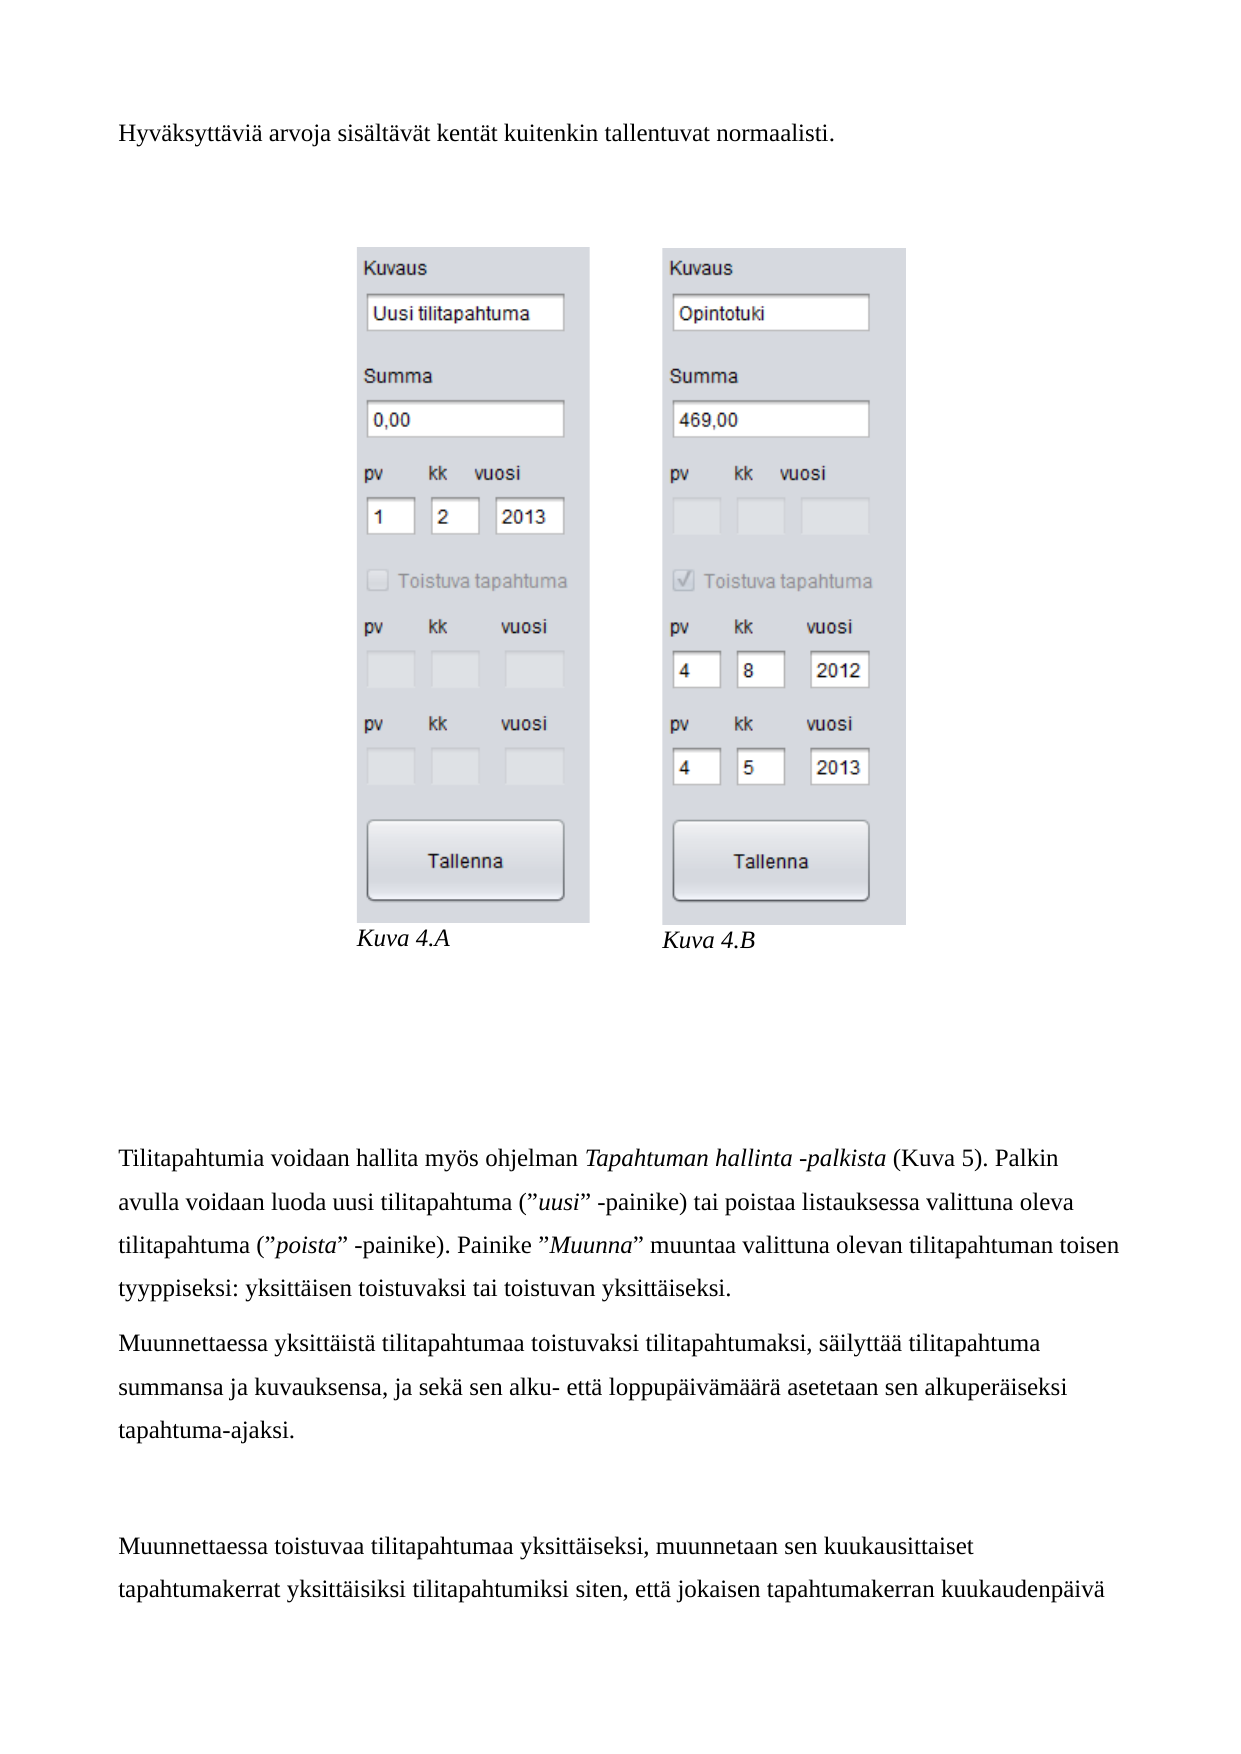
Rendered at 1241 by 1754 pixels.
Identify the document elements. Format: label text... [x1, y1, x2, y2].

picture [662, 248, 906, 925]
text Muunnettaessa toistuvaa tilitapahtumaa yksittäiseksi, muunnetaan sen kuukausittaiset tapahtumakerrat yksittäisiksi tilitapahtumiksi siten, että jokaisen tapahtumakerran kuukaudenpäivä [118, 1531, 1122, 1603]
picture [356, 247, 590, 923]
text Hyväksyttäviä arvoja sisältävät kentät kuitenkin tallentuvat normaalisti. [118, 118, 1122, 147]
text Tilitapahtumia voidaan hallita myös ohjelman Tapahtuman hallinta -palkista (Kuva 5). Palkin avulla voidaan luoda uusi tilitapahtuma (”uusi” -painike) tai poistaa listauksessa valittuna oleva tilitapahtuma (”poista” -painike). Painike ”Muunna” muuntaa valittuna olevan tilitapahtuman toisen tyyppiseksi: yksittäisen toistuvaksi tai toistuvan yksittäiseksi. [118, 1143, 1122, 1302]
text Kuva 4.B [662, 925, 906, 953]
text Kuva 4.A [357, 923, 589, 952]
text Muunnettaessa yksittäistä tilitapahtumaa toistuvaksi tilitapahtumaksi, säilyttää tilitapahtuma summansa ja kuvauksensa, ja sekä sen alku- että loppupäivämäärä asetetaan sen alkuperäiseksi tapahtuma-ajaksi. [118, 1328, 1122, 1443]
